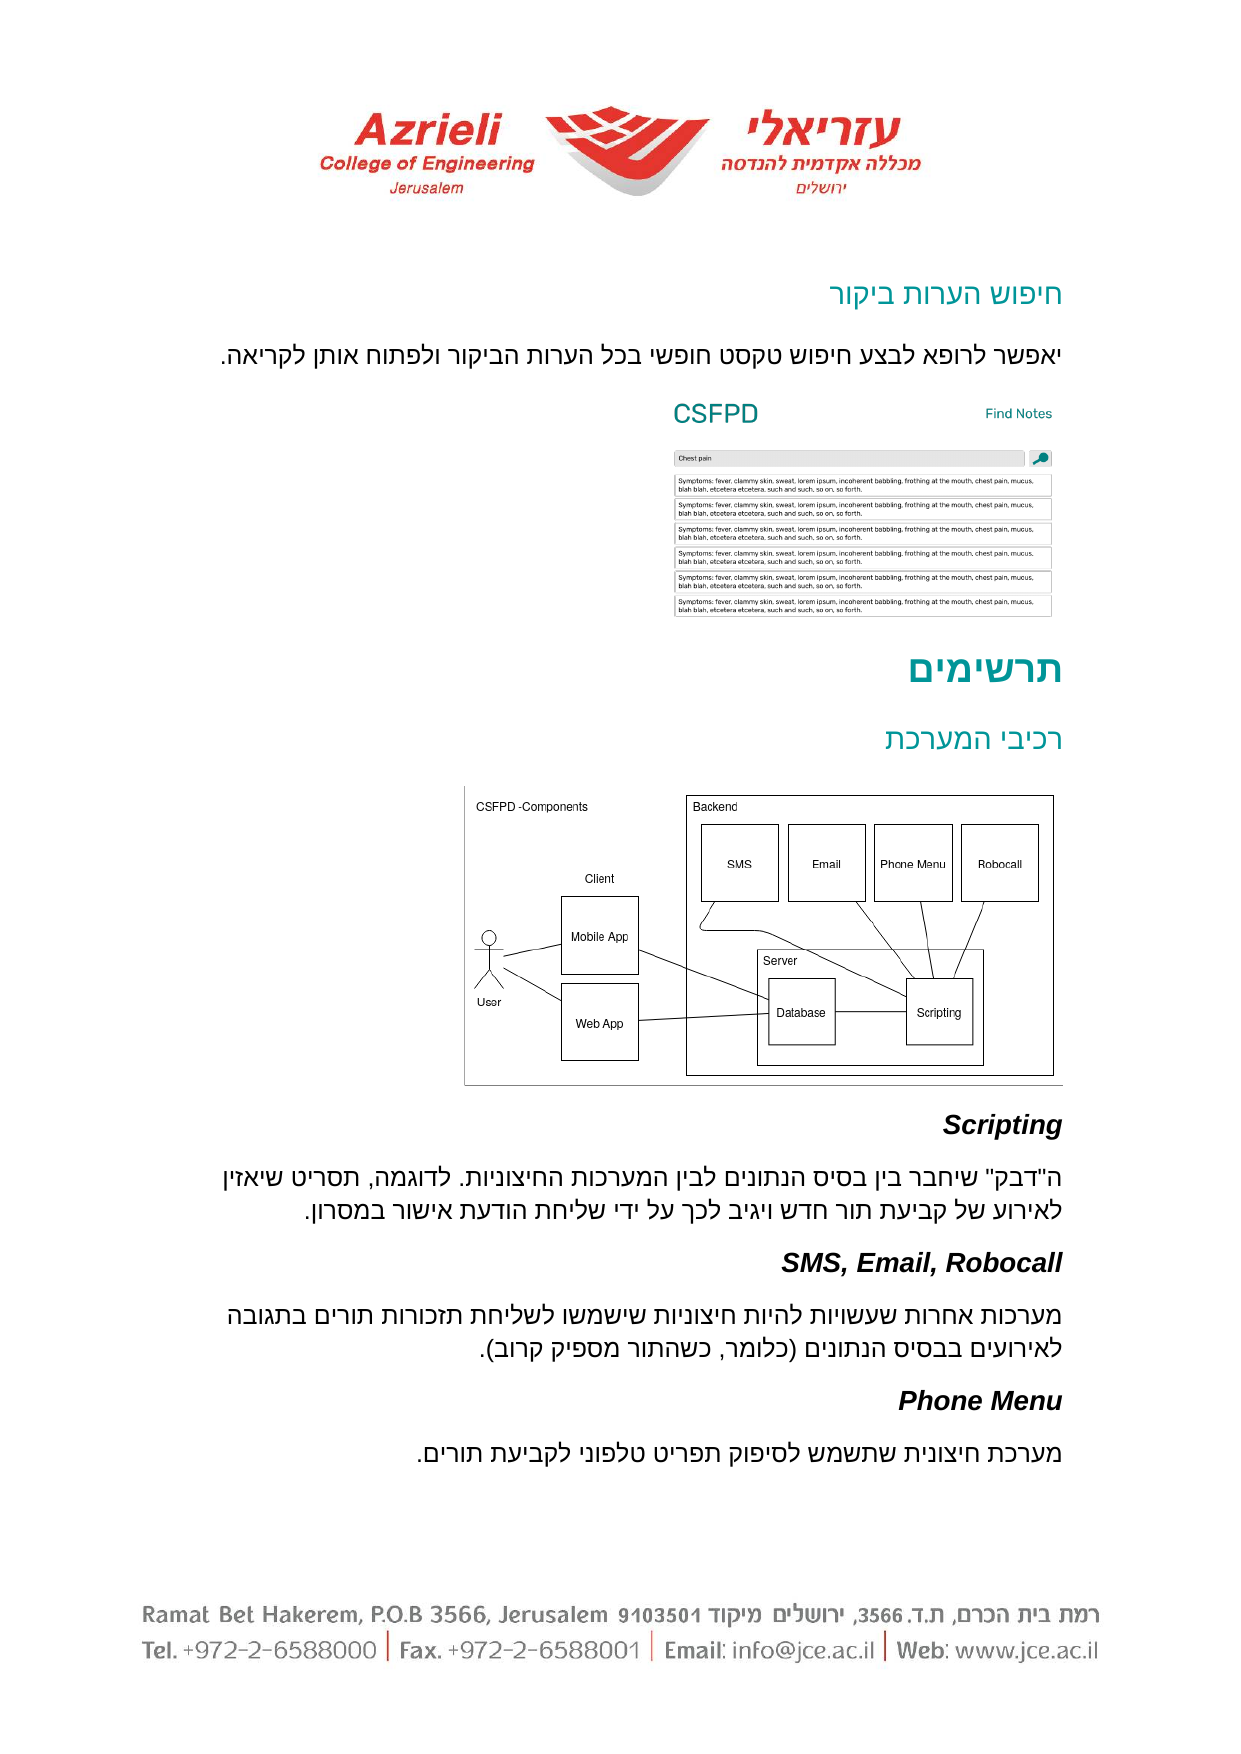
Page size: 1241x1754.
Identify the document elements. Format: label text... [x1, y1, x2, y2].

picture [662, 391, 1063, 617]
subtitle תרשימים [177, 647, 1063, 690]
text ה"דבק" שיחבר בין בסיס הנתונים לבין המערכות החיצוניות. לדוגמה, תסריט שיאזין לאירוע של קביעת תור חדש ויגיב לכך על ידי שליחת הודעת אישור במסרון. [177, 1163, 1063, 1224]
subtitle רכיבי המערכת [177, 722, 1063, 755]
text מערכת חיצונית שתשמש לסיפוק תפריט טלפוני לקביעת תורים. [177, 1439, 1063, 1468]
picture [42, 44, 1199, 221]
subtitle Scripting [177, 1108, 1063, 1140]
subtitle Phone Menu [177, 1385, 1063, 1417]
subtitle SMS, Email, Robocall [177, 1246, 1063, 1278]
picture [464, 786, 1063, 1086]
text מערכות אחרות שעשויות להיות חיצוניות שישמשו לשליחת תזכורות תורים בתגובה לאירועים בבסיס הנתונים (כלומר, כשהתור מספיק קרוב). [177, 1301, 1063, 1363]
subtitle חיפוש הערות ביקור [177, 277, 1063, 310]
picture [107, 1585, 1133, 1693]
text יאפשר לרופא לבצע חיפוש טקסט חופשי בכל הערות הביקור ולפתוח אותן לקריאה. [177, 341, 1063, 370]
